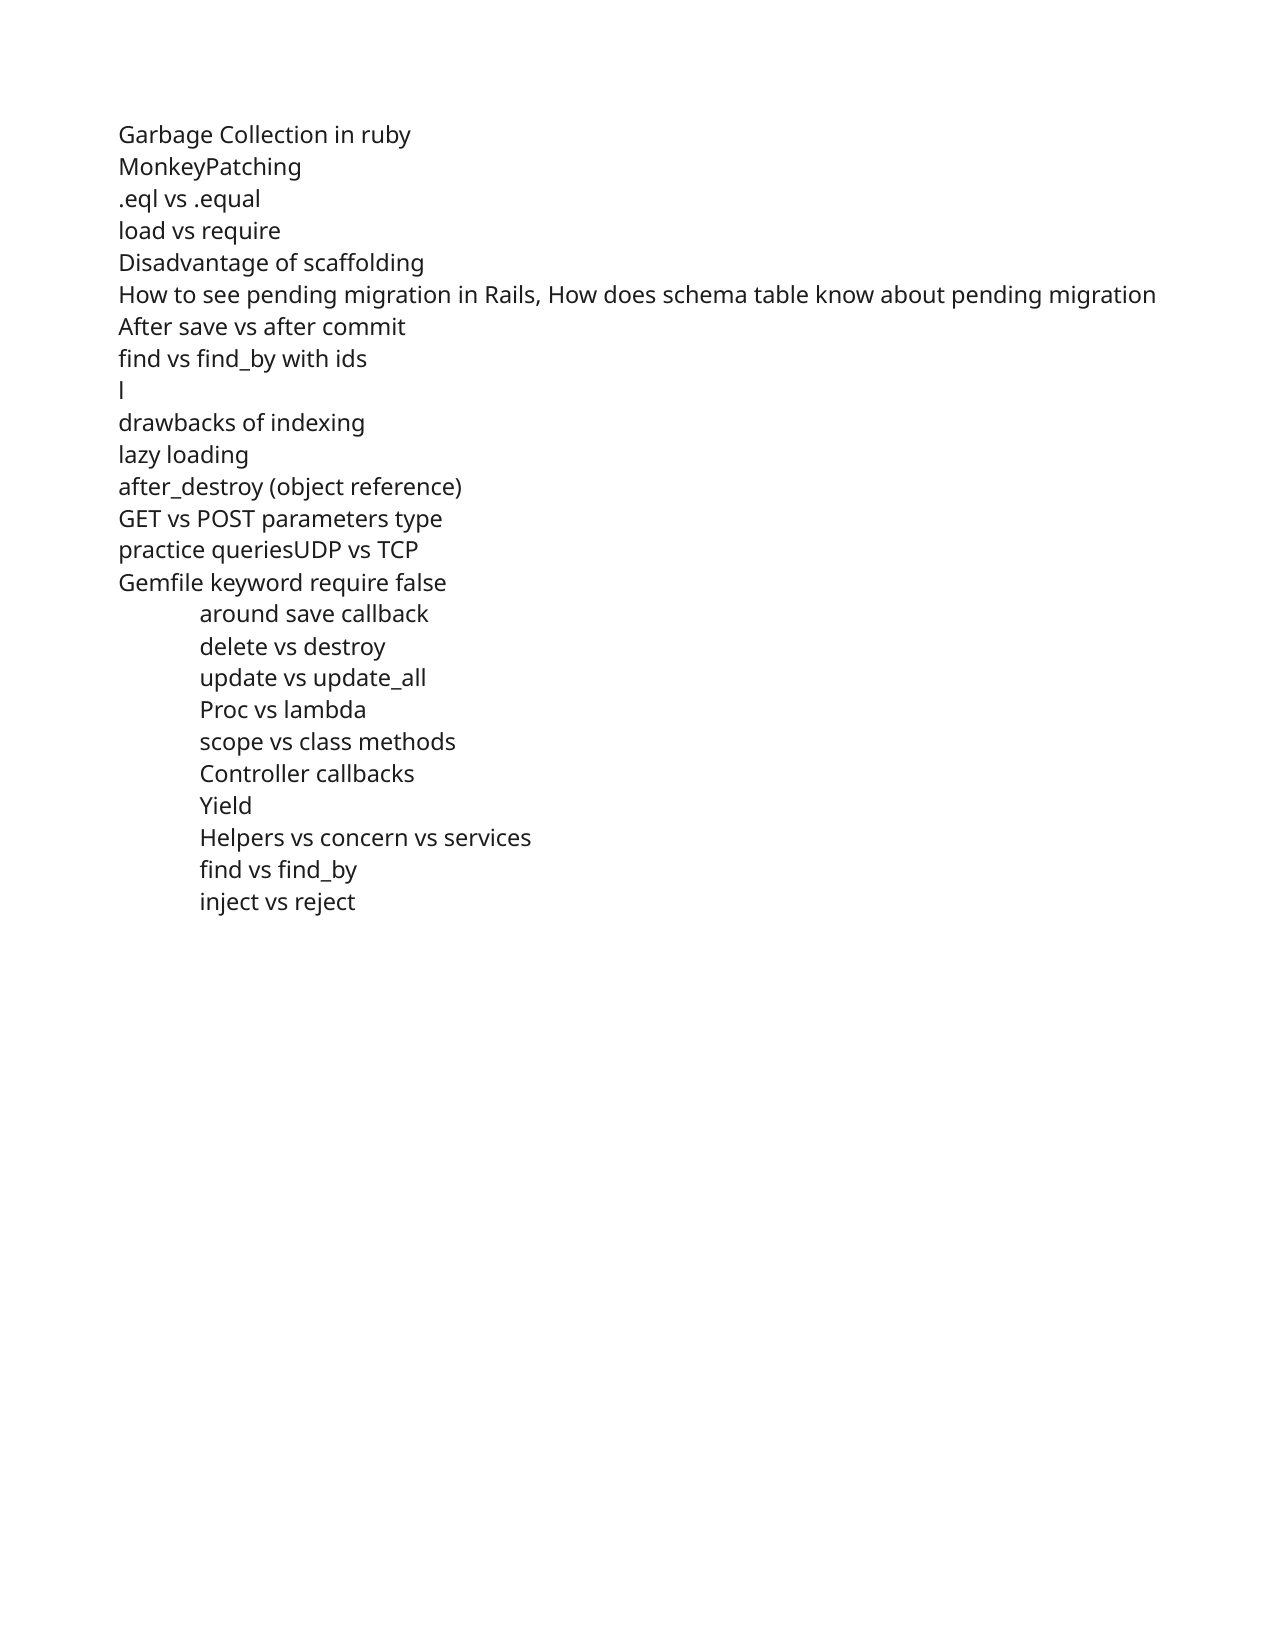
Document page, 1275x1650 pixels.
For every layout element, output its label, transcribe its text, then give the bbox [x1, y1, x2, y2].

text Garbage Collection in ruby MonkeyPatching .eql vs .equal load vs require Disadvantage of scaffolding How to see pending migration in Rails, How does schema table know about pending migration After save vs after commit find vs find_by with ids l drawbacks of indexing lazy loading after_destroy (object reference) GET vs POST parameters type practice queriesUDP vs TCP Gemfile keyword require false around save callback delete vs destroy update vs update_all Proc vs lambda scope vs class methods Controller callbacks Yield Helpers vs concern vs services find vs find_by inject vs reject [118, 118, 1157, 918]
